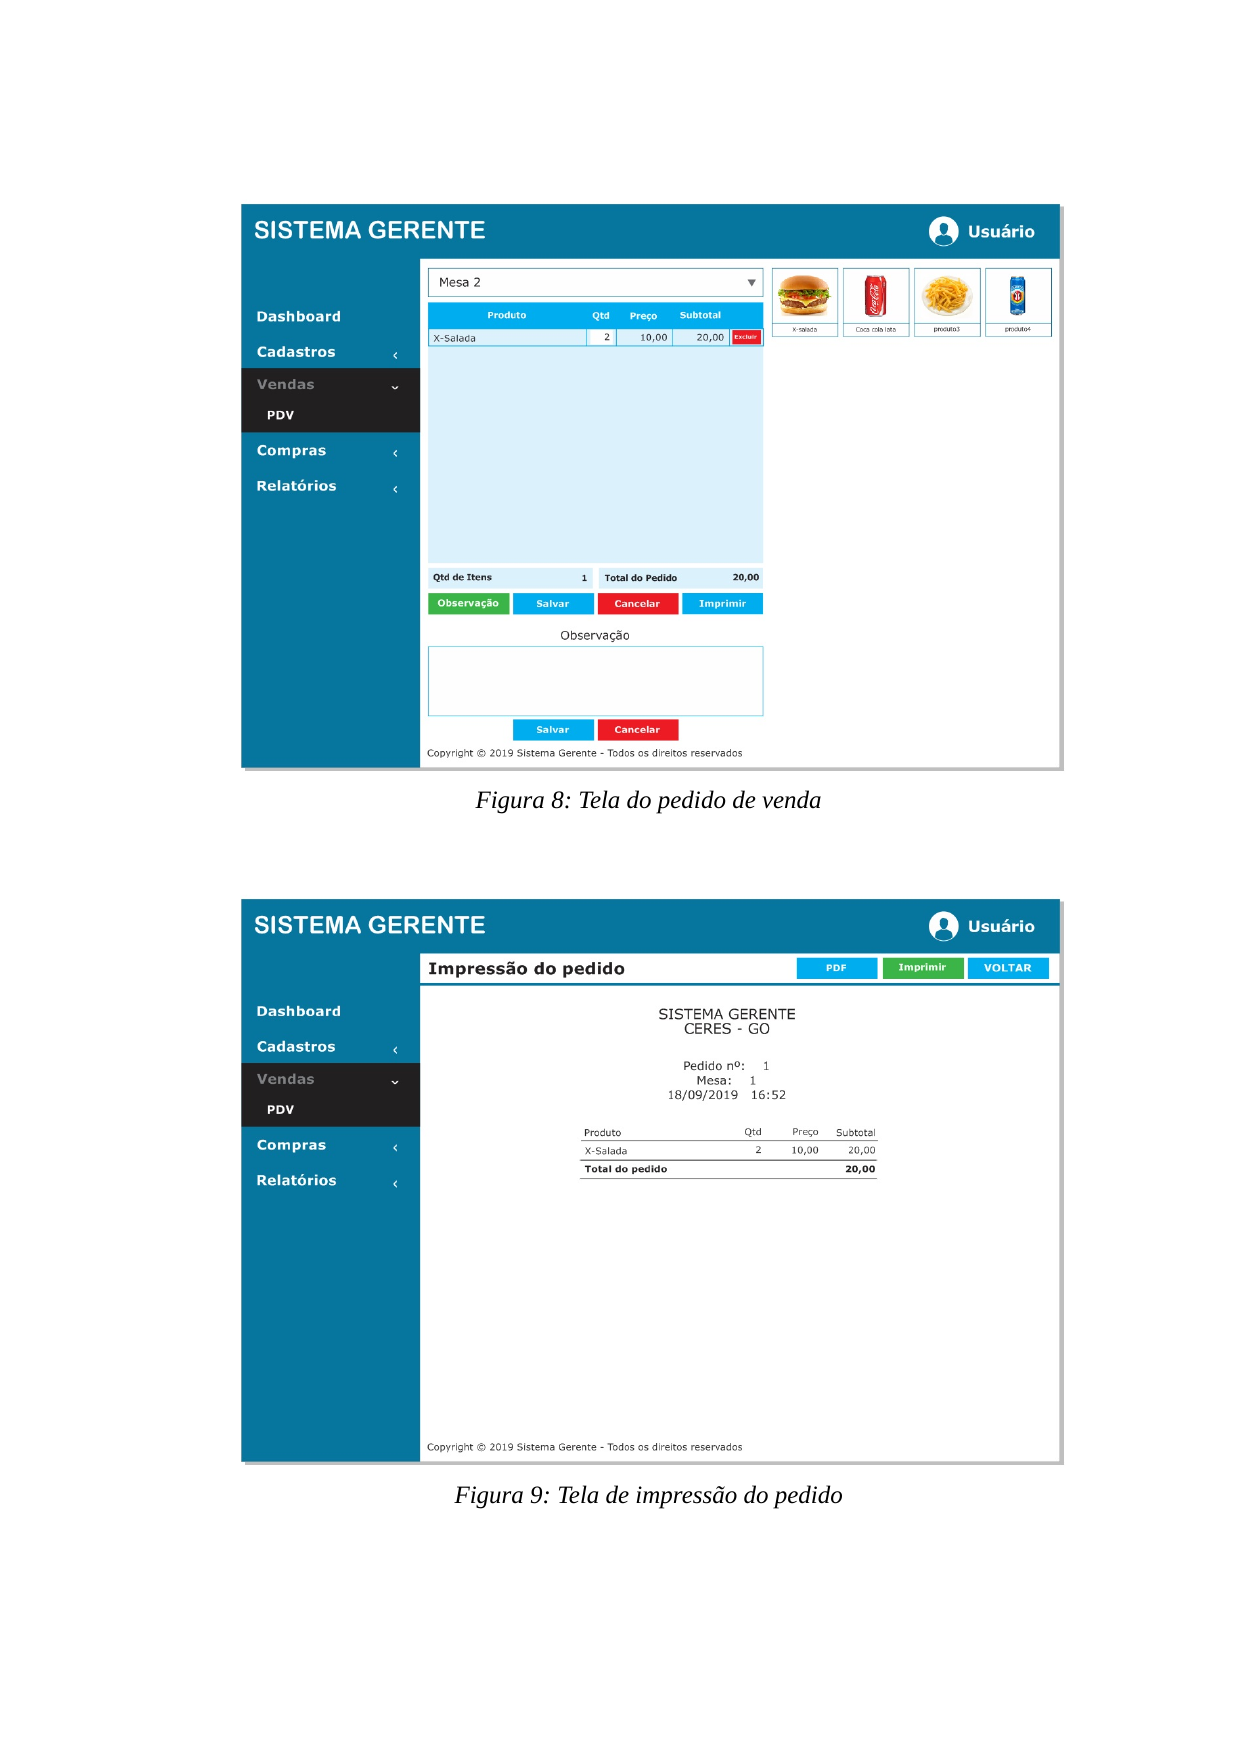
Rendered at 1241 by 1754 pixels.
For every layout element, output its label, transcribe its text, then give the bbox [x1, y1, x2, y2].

picture [177, 884, 1123, 1475]
picture [177, 189, 1123, 781]
text Figura 9: Tela de impressão do pedido [177, 1475, 1122, 1509]
text Figura 8: Tela do pedido de venda [177, 781, 1122, 814]
